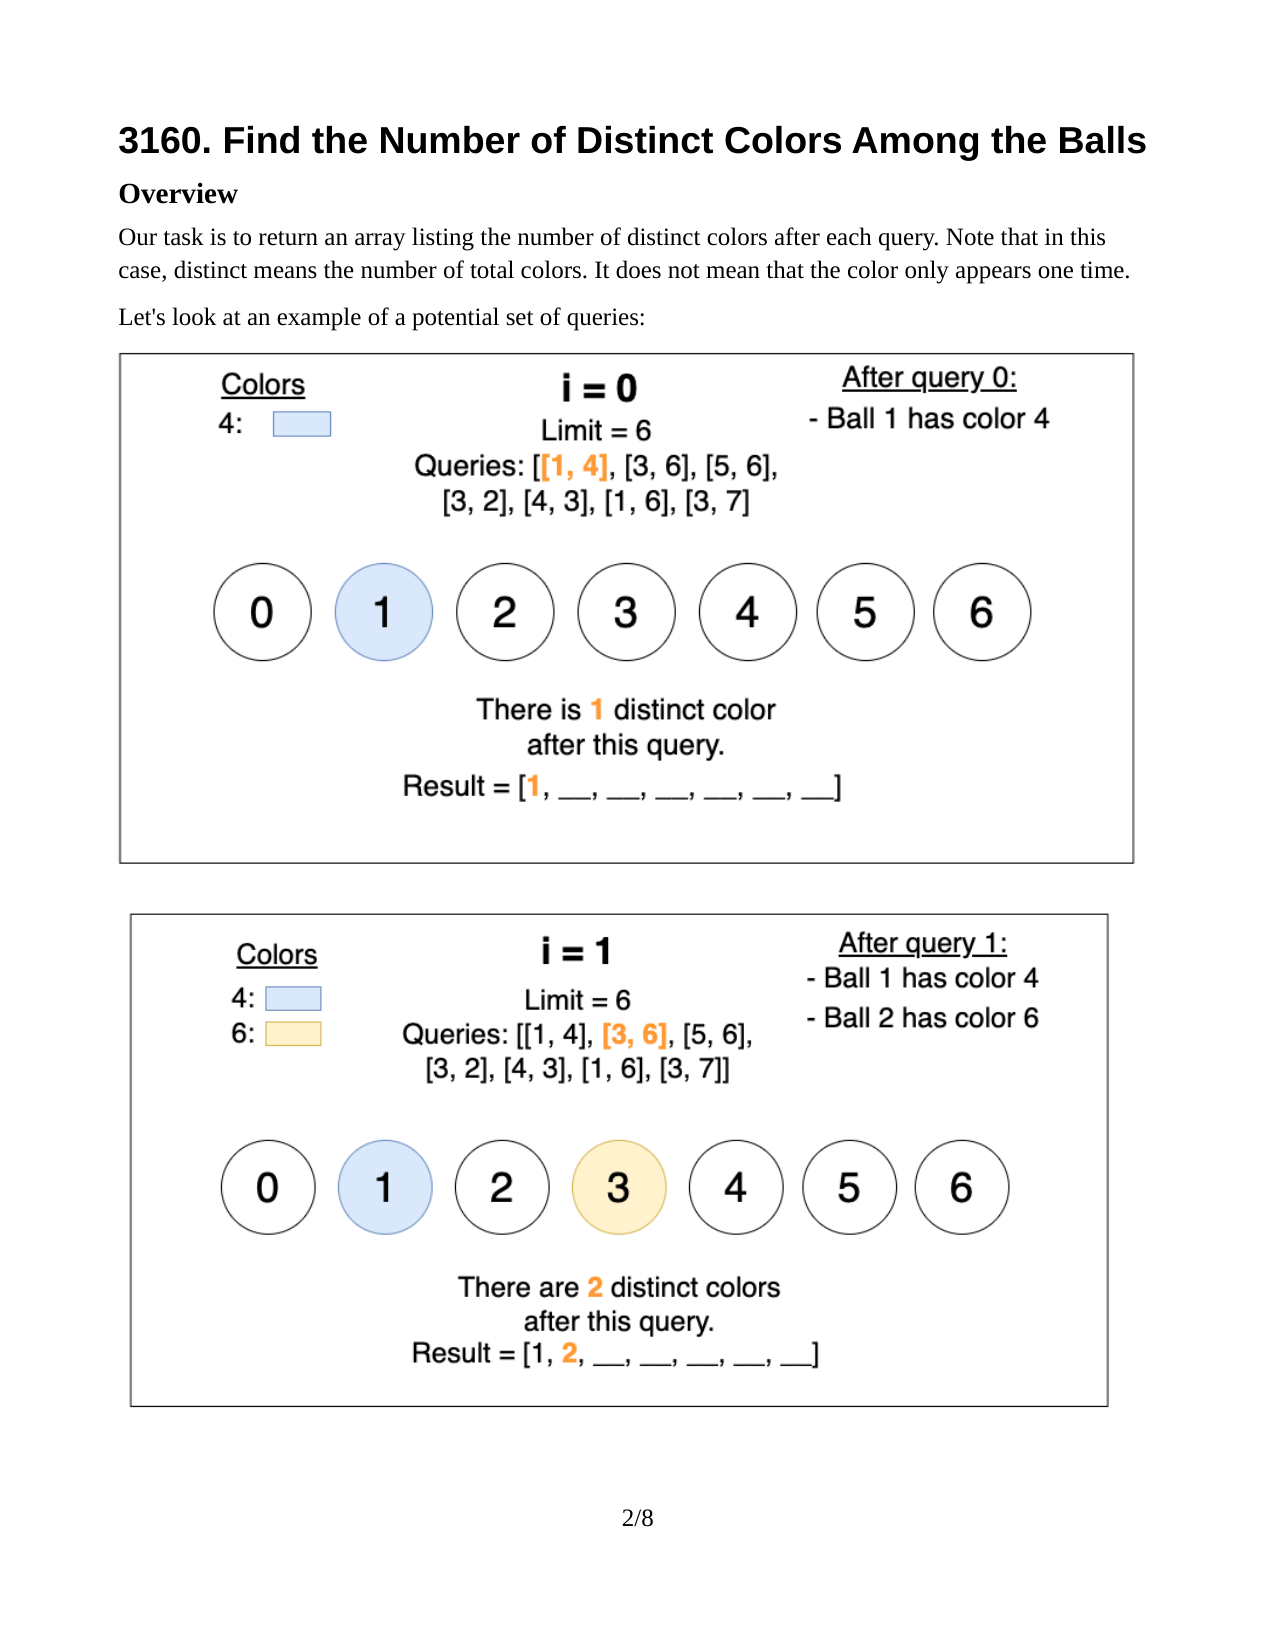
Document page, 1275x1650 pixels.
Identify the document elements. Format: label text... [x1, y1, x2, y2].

subtitle 3160. Find the Number of Distinct Colors Among the Balls [118, 118, 1157, 161]
text Let's look at an example of a potential set of queries: [118, 302, 1157, 331]
picture [108, 341, 1148, 876]
subtitle Overview [118, 176, 1157, 209]
text Our task is to return an array listing the number of distinct colors after each query. Note that in this case, distinct means the number of total colors. It does not mean that the color only appears one time. [118, 222, 1157, 284]
picture [118, 902, 1157, 1420]
